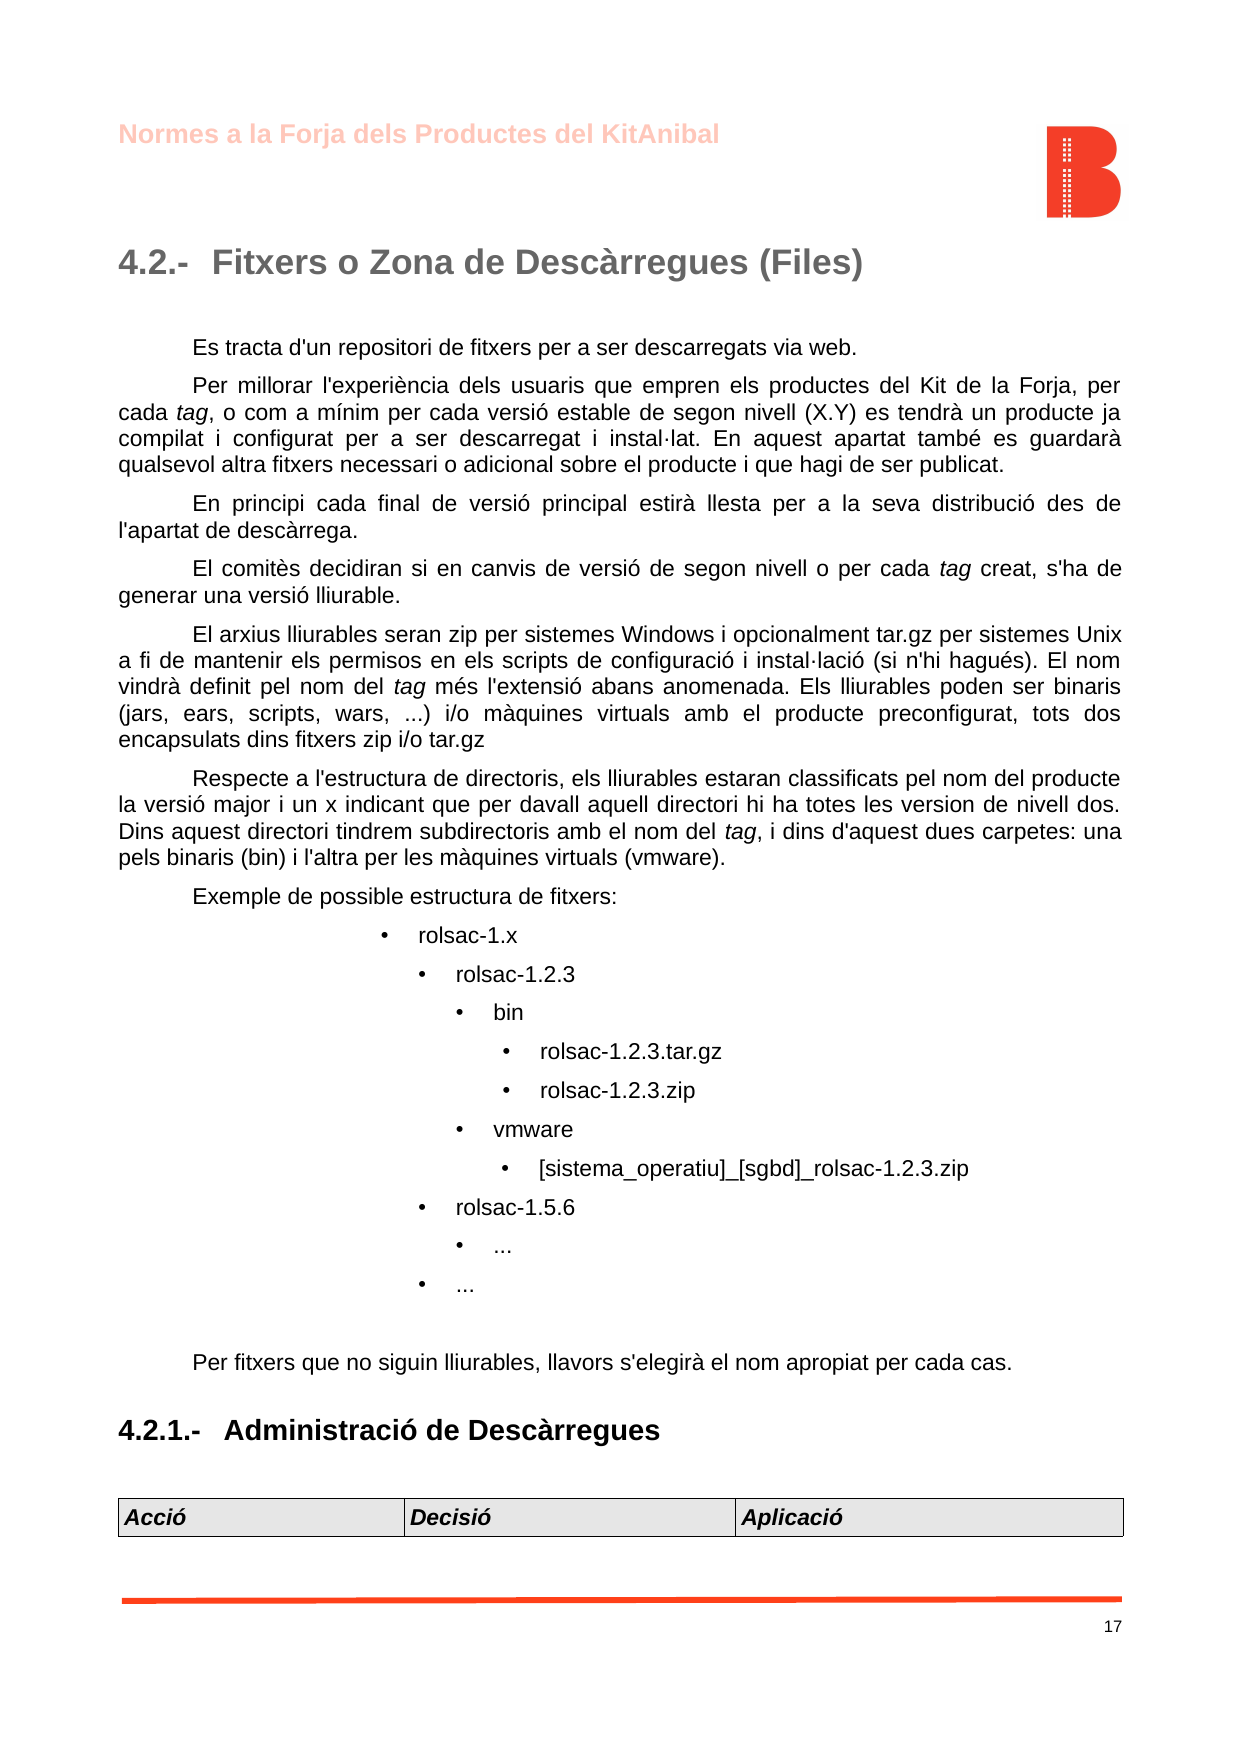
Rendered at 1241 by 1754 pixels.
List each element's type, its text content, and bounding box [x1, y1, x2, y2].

subtitle Administració de Descàrregues [118, 1413, 1122, 1446]
list rolsac-1.2.3.tar.gz [502, 1038, 1122, 1064]
table_header Aplicació [736, 1499, 1123, 1536]
list ... [418, 1271, 1122, 1298]
list rolsac-1.2.3.zip [502, 1077, 1122, 1103]
text Respecte a l'estructura de directoris, els lliurables estaran classificats pel nom del producte la versió major i un x indicant que per davall aquell directori hi ha totes les version de nivell dos. Dins aquest directori tindrem subdirectoris amb el nom del tag, i dins d'aquest dues carpetes: una pels binaris (bin) i l'altra per les màquines virtuals (vmware). [118, 765, 1122, 870]
text En principi cada final de versió principal estirà llesta per a la seva distribució des de l'apartat de descàrrega. [118, 490, 1122, 543]
subtitle Fitxers o Zona de Descàrregues (Files) [118, 241, 1122, 282]
table_header Decisió [405, 1499, 735, 1536]
text Es tracta d'un repositori de fitxers per a ser descarregats via web. [118, 333, 1122, 360]
text Per fitxers que no siguin lliurables, llavors s'elegirà el nom apropiat per cada cas. [118, 1349, 1122, 1375]
list ... [456, 1232, 1122, 1259]
text Exemple de possible estructura de fitxers: [118, 883, 1122, 909]
list rolsac-1.5.6 [418, 1194, 1122, 1220]
list bin [456, 999, 1122, 1026]
list vmware [456, 1116, 1122, 1142]
list [sistema_operatiu]_[sgbd]_rolsac-1.2.3.zip [501, 1155, 1122, 1181]
table_header Acció [119, 1499, 404, 1536]
list rolsac-1.2.3 [418, 961, 1122, 987]
text El comitès decidiran si en canvis de versió de segon nivell o per cada tag creat, s'ha de generar una versió lliurable. [118, 555, 1122, 608]
list rolsac-1.x [381, 922, 1122, 948]
picture [1036, 124, 1130, 221]
text Per millorar l'experiència dels usuaris que empren els productes del Kit de la Forja, per cada tag, o com a mínim per cada versió estable de segon nivell (X.Y) es tendrà un producte ja compilat i configurat per a ser descarregat i instal·lat. En aquest apartat també es guardarà qualsevol altra fitxers necessari o adicional sobre el producte i que hagi de ser publicat. [118, 372, 1122, 478]
text El arxius lliurables seran zip per sistemes Windows i opcionalment tar.gz per sistemes Unix a fi de mantenir els permisos en els scripts de configuració i instal·lació (si n'hi hagués). El nom vindrà definit pel nom del tag més l'extensió abans anomenada. Els lliurables poden ser binaris (jars, ears, scripts, wars, ...) i/o màquines virtuals amb el producte preconfigurat, tots dos encapsulats dins fitxers zip i/o tar.gz [118, 621, 1122, 752]
